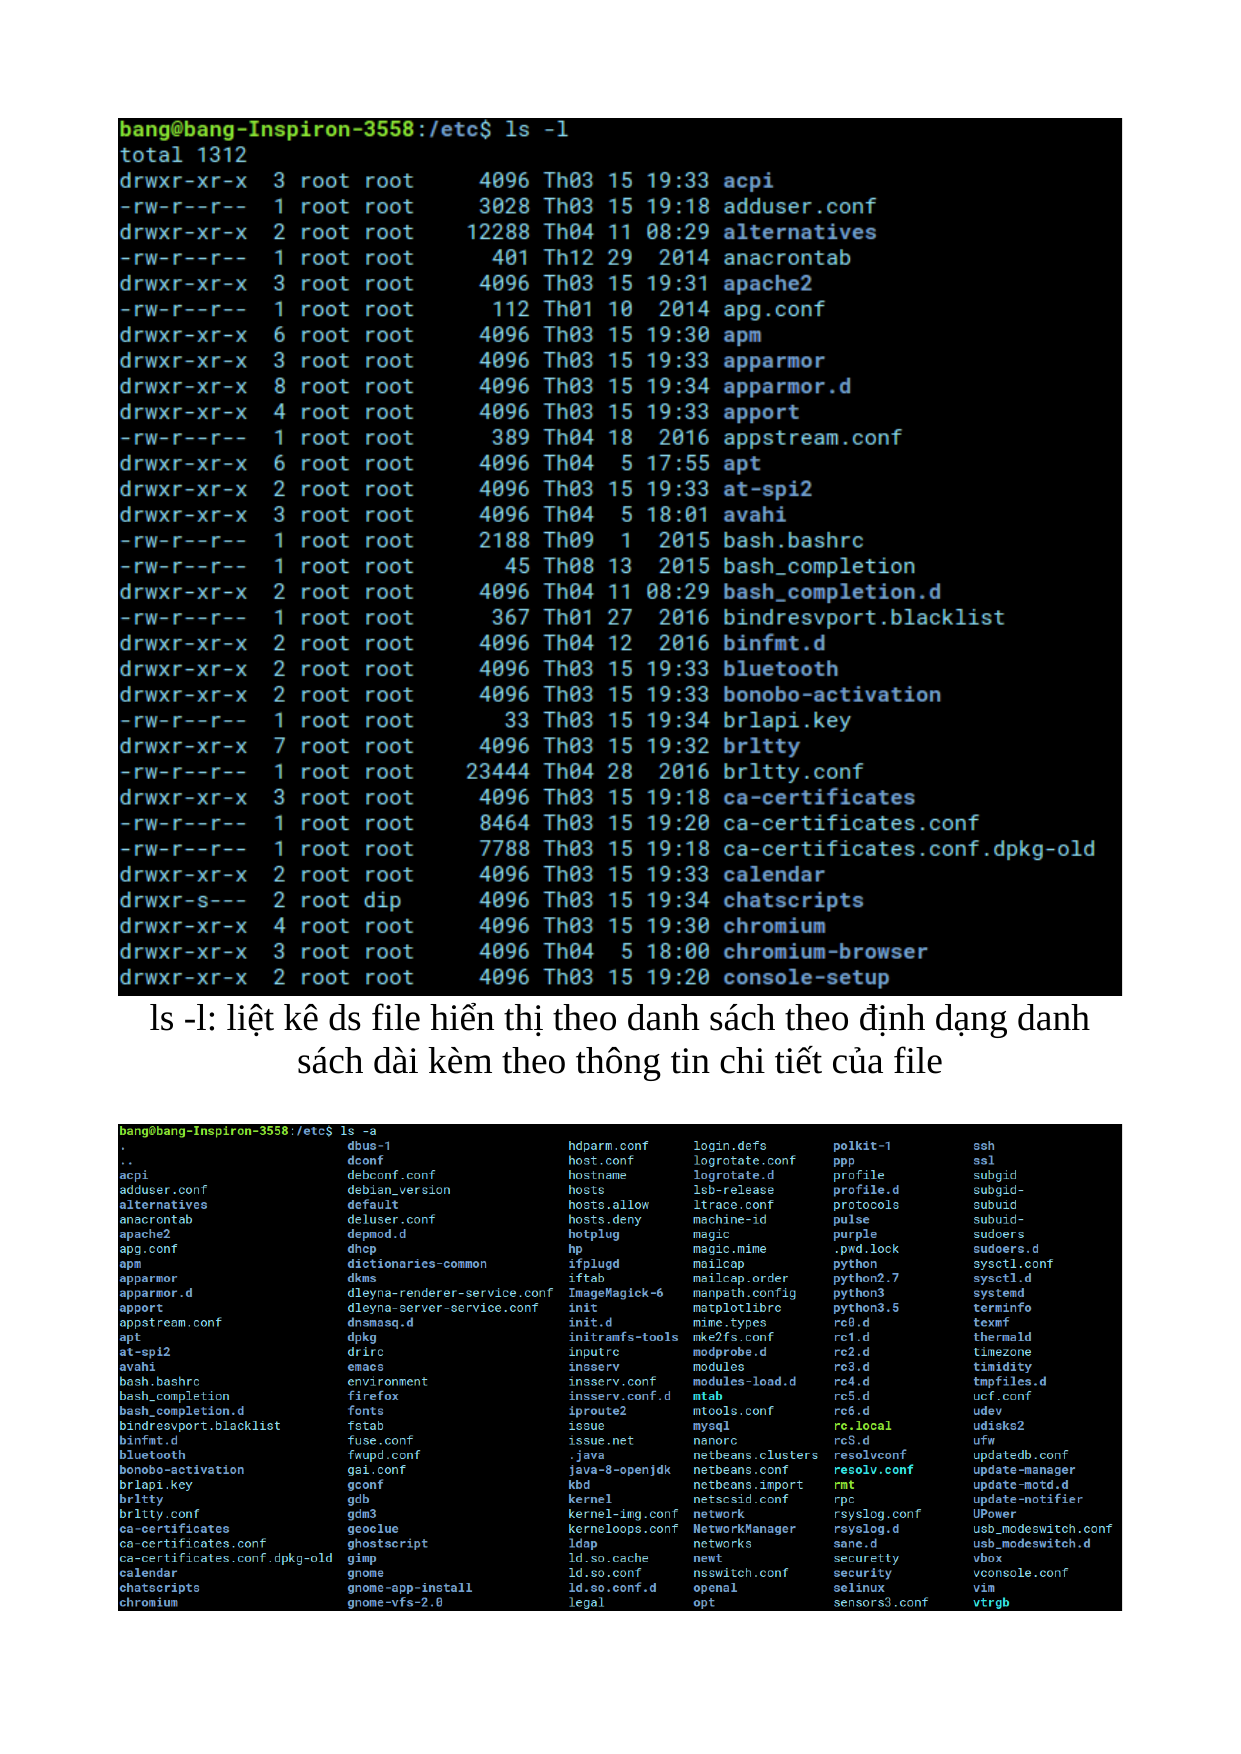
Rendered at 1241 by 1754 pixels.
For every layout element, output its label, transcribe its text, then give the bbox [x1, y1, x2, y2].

picture [118, 1124, 1123, 1611]
picture [118, 118, 1123, 996]
text ls -l: liệt kê ds file hiển thị theo danh sách theo định dạng danh sách dài kèm theo thông tin chi tiết của file [118, 996, 1122, 1081]
